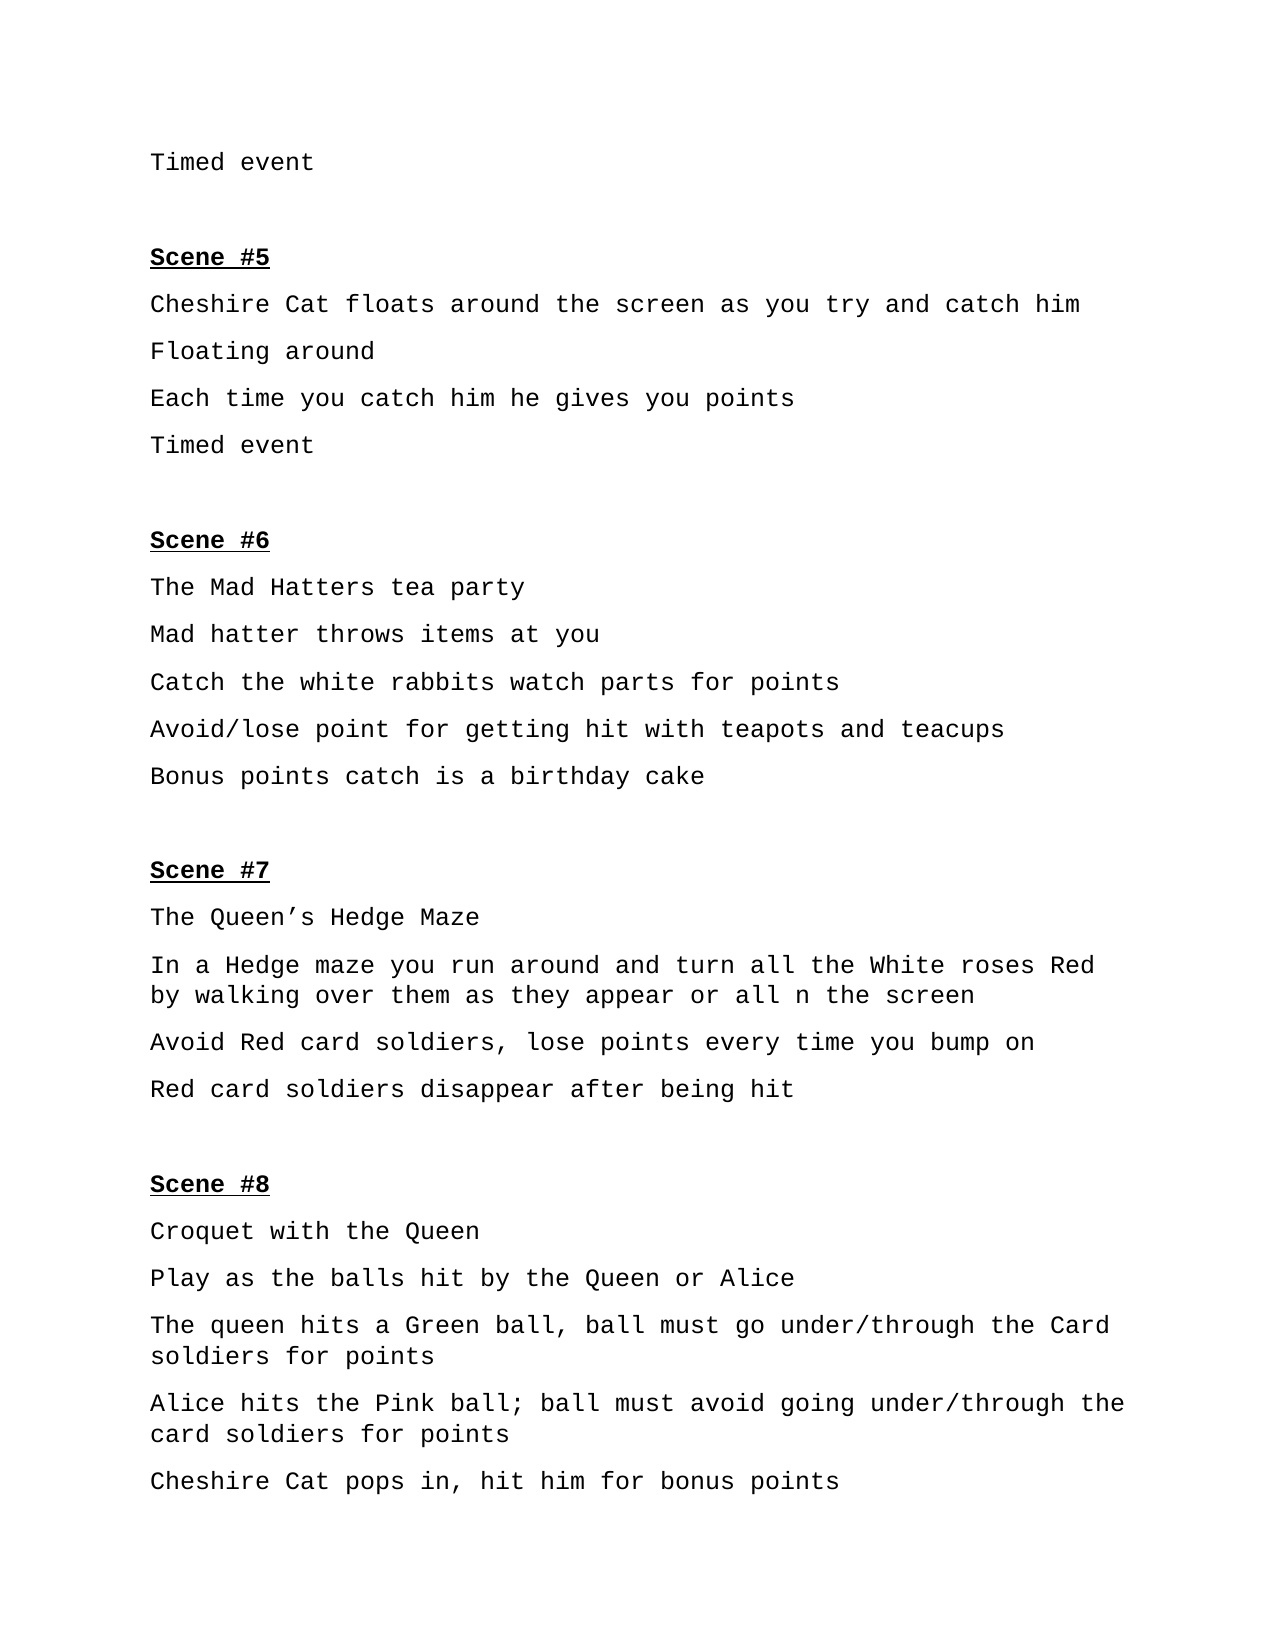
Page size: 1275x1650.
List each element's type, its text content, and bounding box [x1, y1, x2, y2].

text Catch the white rabbits watch parts for points [150, 669, 1125, 697]
text Red card soldiers disappear after being hit [150, 1077, 1125, 1105]
text Timed event [150, 433, 1125, 461]
text Play as the balls hit by the Queen or Alice [150, 1266, 1125, 1294]
text Scene #6 [150, 527, 1125, 556]
text The Mad Hatters tea party [150, 575, 1125, 603]
text Croquet with the Queen [150, 1219, 1125, 1247]
text Timed event [150, 150, 1125, 178]
text Scene #5 [150, 244, 1125, 273]
text Cheshire Cat pops in, hit him for bonus points [150, 1468, 1125, 1497]
text In a Hedge maze you run around and turn all the White roses Red by walking over them as they appear or all n the screen [150, 952, 1125, 1011]
text Alice hits the Pink ball; ball must avoid going under/through the card soldiers for points [150, 1391, 1125, 1449]
text Floating around [150, 339, 1125, 367]
text Mad hatter throws items at you [150, 622, 1125, 650]
text Scene #8 [150, 1171, 1125, 1200]
text Scene #7 [150, 858, 1125, 886]
text Avoid Red card soldiers, lose points every time you bump on [150, 1030, 1125, 1058]
text Each time you catch him he gives you points [150, 386, 1125, 414]
text Avoid/lose point for getting hit with teapots and teacups [150, 716, 1125, 744]
text Cheshire Cat floats around the screen as you try and catch him [150, 292, 1125, 320]
text Bonus points catch is a birthday cake [150, 763, 1125, 792]
text The queen hits a Green ball, ball must go under/through the Card soldiers for points [150, 1313, 1125, 1372]
text The Queen’s Hedge Maze [150, 905, 1125, 933]
